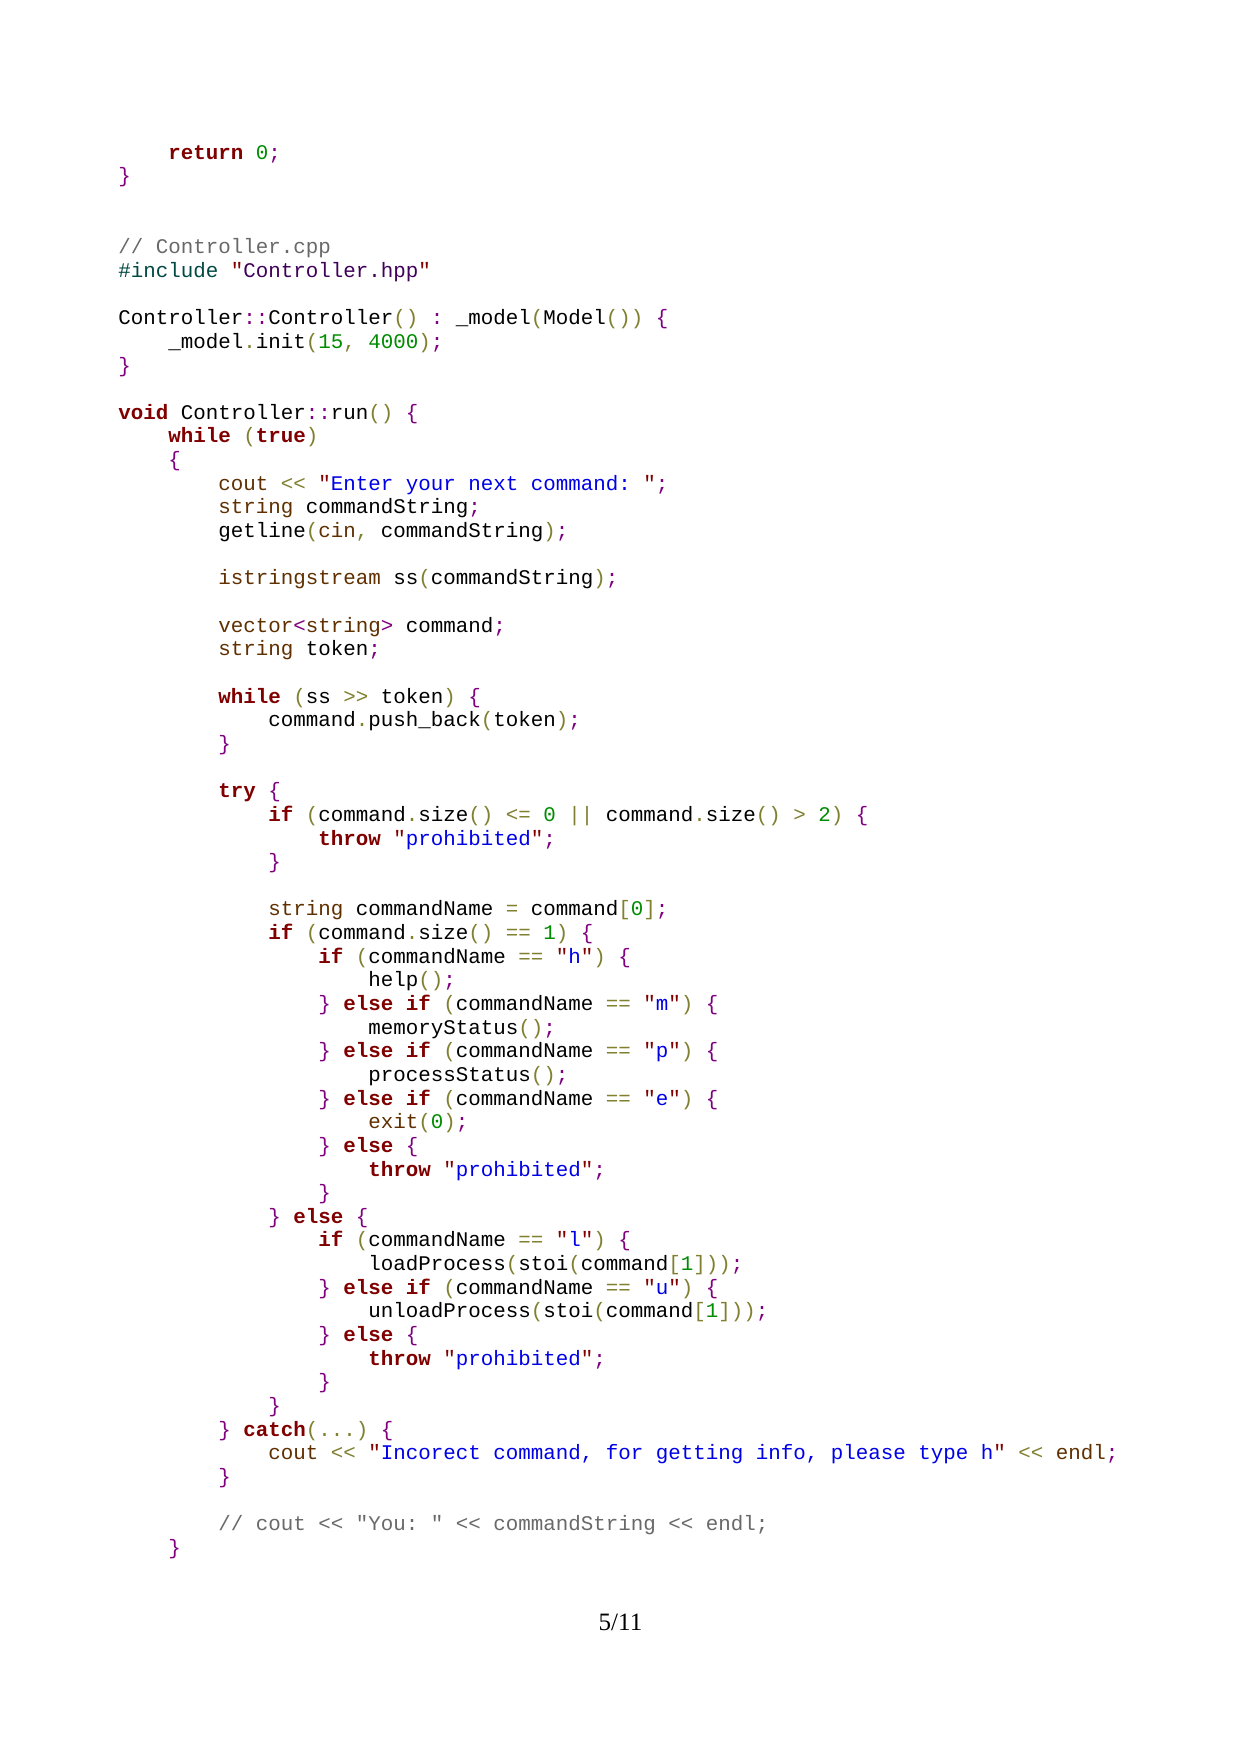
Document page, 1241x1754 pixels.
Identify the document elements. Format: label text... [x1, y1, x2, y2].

text } [118, 165, 1122, 189]
text Controller::Controller() : _model(Model()) { [118, 307, 1122, 331]
text } [118, 733, 1122, 757]
text if (command.size() <= 0 || command.size() > 2) { [118, 804, 1122, 827]
text vector<string> command; [118, 615, 1122, 638]
text command.push_back(token); [118, 709, 1122, 733]
text unloadProcess(stoi(command[1])); [118, 1300, 1122, 1324]
text } else if (commandName == "m") { [118, 993, 1122, 1017]
text // cout << "You: " << commandString << endl; [118, 1513, 1122, 1537]
text try { [118, 780, 1122, 804]
text string commandString; [118, 496, 1122, 520]
text { [118, 449, 1122, 473]
text throw "prohibited"; [118, 827, 1122, 851]
text } else if (commandName == "e") { [118, 1088, 1122, 1111]
text help(); [118, 969, 1122, 993]
text } [118, 1466, 1122, 1489]
text } [118, 1182, 1122, 1206]
text } catch(...) { [118, 1419, 1122, 1442]
text // Controller.cpp [118, 236, 1122, 260]
text exit(0); [118, 1111, 1122, 1135]
text return 0; [118, 142, 1122, 165]
text } else { [118, 1135, 1122, 1158]
text istringstream ss(commandString); [118, 567, 1122, 591]
text } [118, 354, 1122, 378]
text } [118, 1395, 1122, 1419]
text throw "prohibited"; [118, 1348, 1122, 1371]
text } else if (commandName == "p") { [118, 1040, 1122, 1064]
text getline(cin, commandString); [118, 520, 1122, 544]
text cout << "Enter your next command: "; [118, 473, 1122, 496]
text } else { [118, 1206, 1122, 1229]
text if (commandName == "h") { [118, 946, 1122, 969]
text while (ss >> token) { [118, 686, 1122, 709]
text if (command.size() == 1) { [118, 922, 1122, 946]
text if (commandName == "l") { [118, 1229, 1122, 1253]
text } else { [118, 1324, 1122, 1348]
text } [118, 851, 1122, 875]
text string token; [118, 638, 1122, 662]
text processStatus(); [118, 1064, 1122, 1088]
text memoryStatus(); [118, 1017, 1122, 1040]
text _model.init(15, 4000); [118, 331, 1122, 354]
text #include "Controller.hpp" [118, 260, 1122, 284]
text void Controller::run() { [118, 402, 1122, 426]
text } else if (commandName == "u") { [118, 1277, 1122, 1300]
text while (true) [118, 426, 1122, 449]
text string commandName = command[0]; [118, 898, 1122, 922]
text cout << "Incorect command, for getting info, please type h" << endl; [118, 1442, 1122, 1466]
text loadProcess(stoi(command[1])); [118, 1253, 1122, 1277]
text throw "prohibited"; [118, 1158, 1122, 1182]
text } [118, 1537, 1122, 1561]
text } [118, 1371, 1122, 1395]
